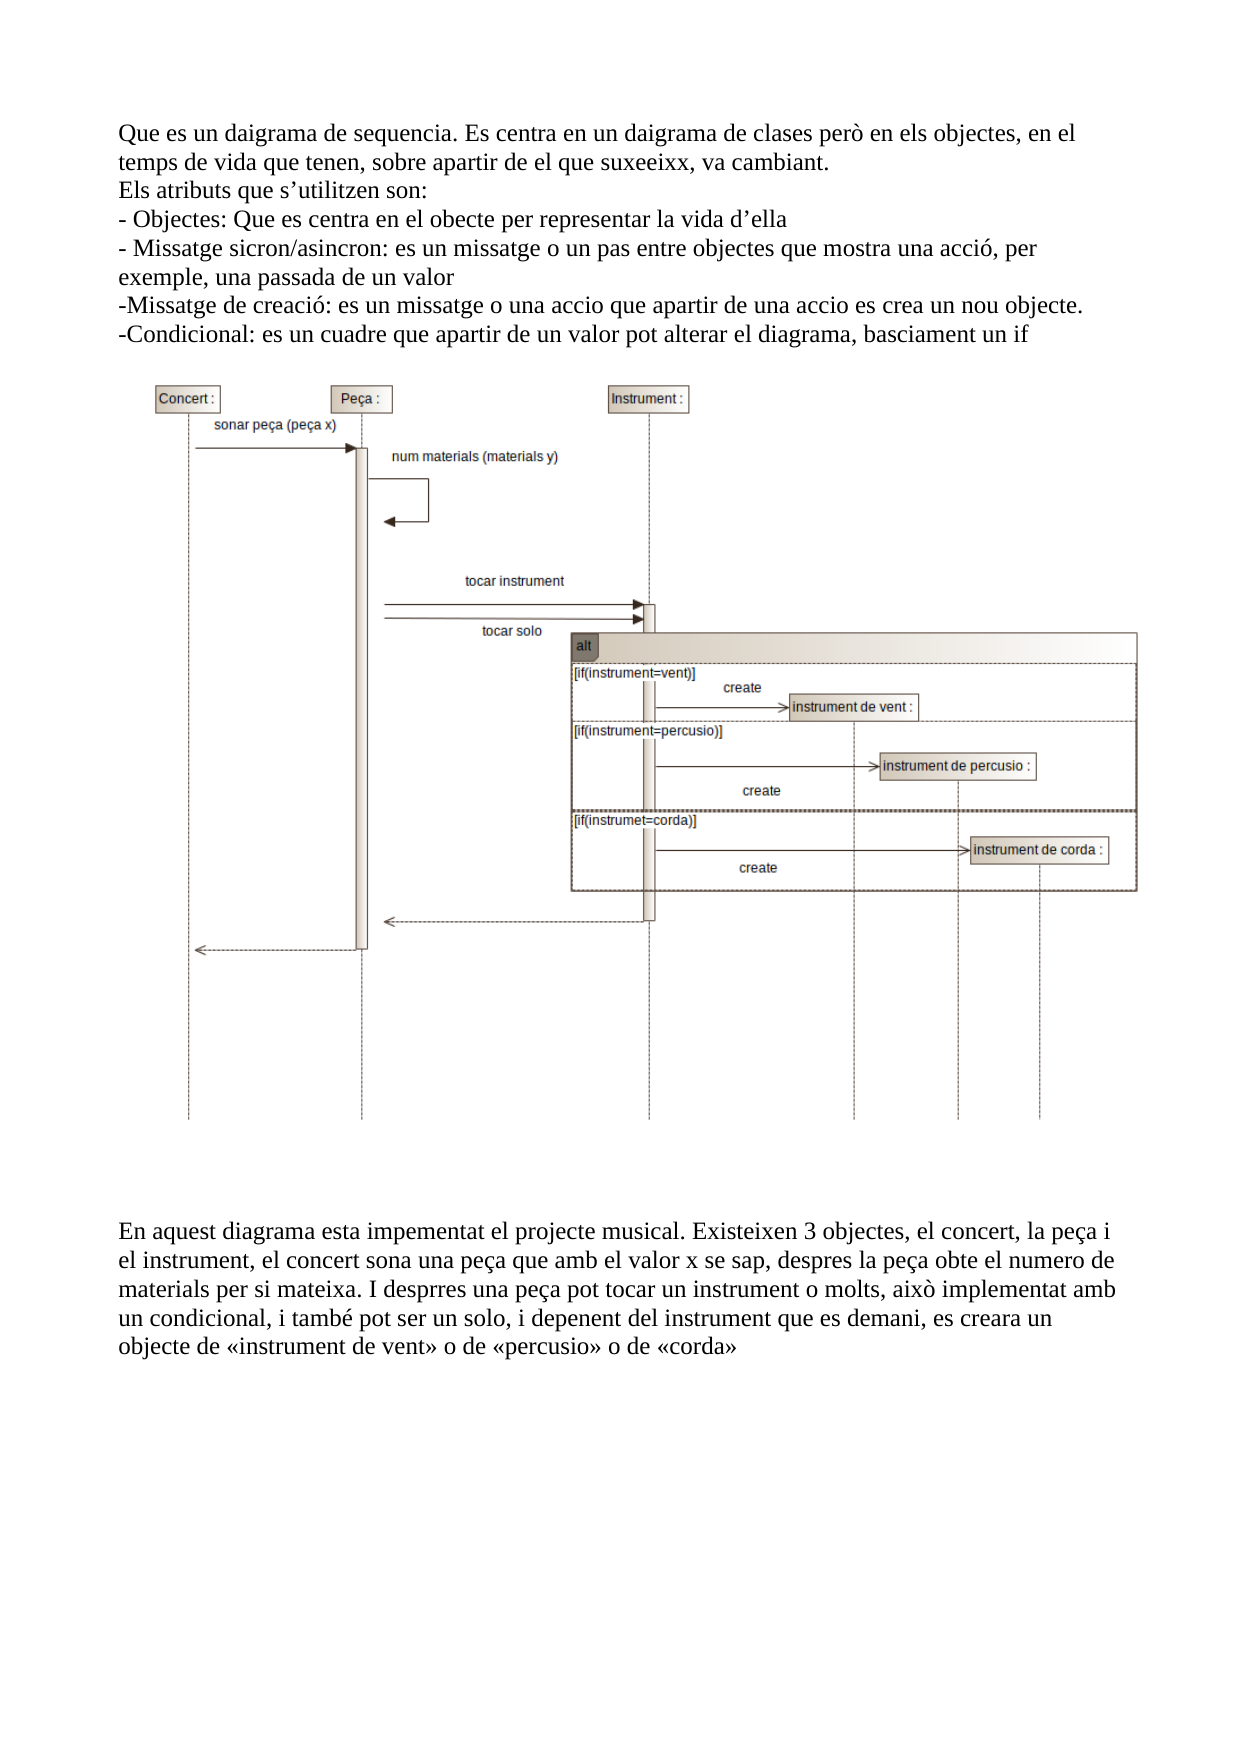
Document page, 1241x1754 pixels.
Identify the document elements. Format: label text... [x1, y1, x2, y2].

text -Missatge de creació: es un missatge o una accio que apartir de una accio es crea un nou objecte. [118, 291, 1122, 319]
text Que es un daigrama de sequencia. Es centra en un daigrama de clases però en els objectes, en el temps de vida que tenen, sobre apartir de el que suxeeixx, va cambiant. [118, 118, 1122, 176]
text Els atributs que s’utilitzen son: [118, 176, 1122, 204]
picture [144, 375, 1149, 1131]
text - Missatge sicron/asincron: es un missatge o un pas entre objectes que mostra una acció, per exemple, una passada de un valor [118, 233, 1122, 291]
text -Condicional: es un cuadre que apartir de un valor pot alterar el diagrama, basciament un if [118, 319, 1122, 348]
text - Objectes: Que es centra en el obecte per representar la vida d’ella [118, 204, 1122, 233]
text En aquest diagrama esta impementat el projecte musical. Existeixen 3 objectes, el concert, la peça i el instrument, el concert sona una peça que amb el valor x se sap, despres la peça obte el numero de materials per si mateixa. I desprres una peça pot tocar un instrument o molts, això implementat amb un condicional, i també pot ser un solo, i depenent del instrument que es demani, es creara un objecte de «instrument de vent» o de «percusio» o de «corda» [118, 1216, 1122, 1360]
